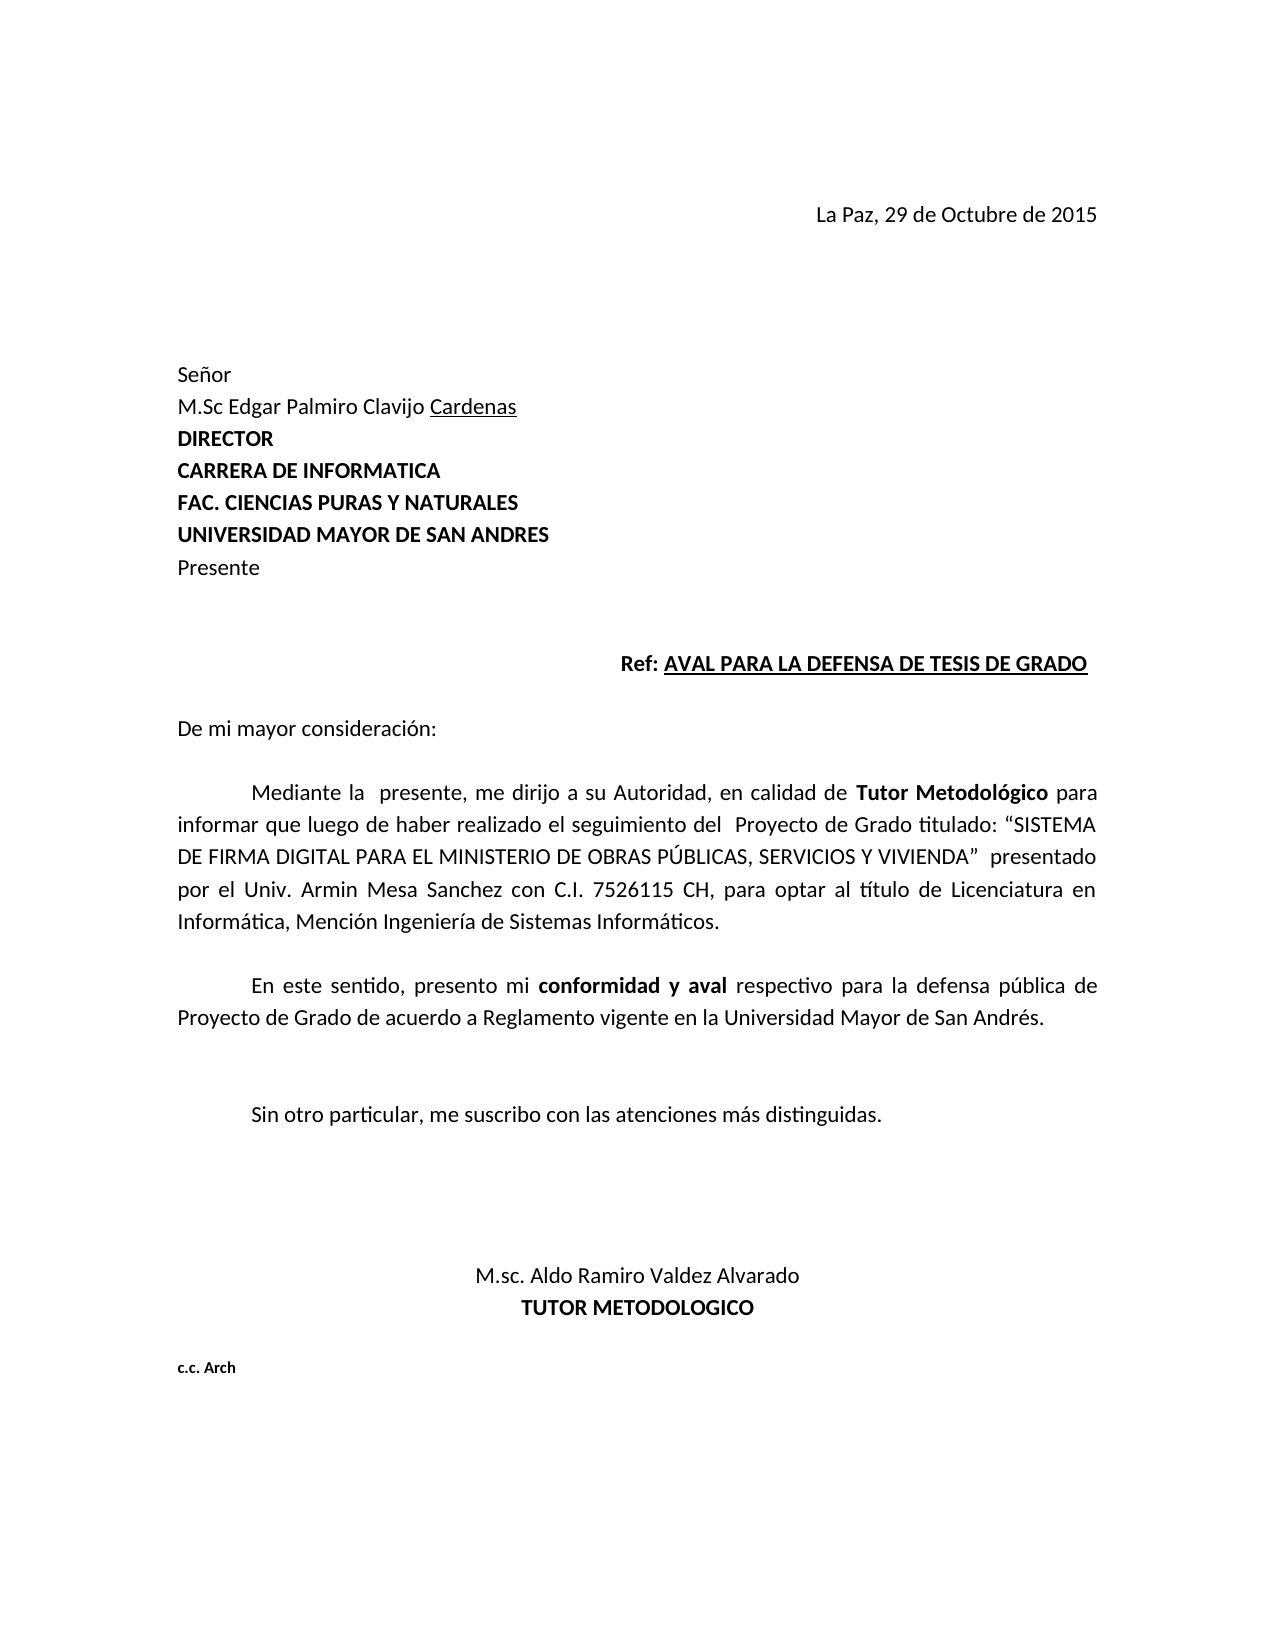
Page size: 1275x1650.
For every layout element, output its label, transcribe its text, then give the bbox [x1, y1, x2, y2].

text Presente [177, 553, 1098, 581]
text M.Sc Edgar Palmiro Clavijo Cardenas [177, 392, 1098, 420]
text Señor [177, 360, 1098, 388]
text Sin otro particular, me suscribo con las atenciones más distinguidas. [177, 1100, 1098, 1128]
text M.sc. Aldo Ramiro Valdez Alvarado [177, 1261, 1098, 1289]
text Mediante la presente, me dirijo a su Autoridad, en calidad de Tutor Metodológico para informar que luego de haber realizado el seguimiento del Proyecto de Grado titulado: “SISTEMA DE FIRMA DIGITAL PARA EL MINISTERIO DE OBRAS PÚBLICAS, SERVICIOS Y VIVIENDA” presentado por el Univ. Armin Mesa Sanchez con C.I. 7526115 CH, para optar al título de Licenciatura en Informática, Mención Ingeniería de Sistemas Informáticos. [177, 778, 1098, 935]
text De mi mayor consideración: [177, 714, 1098, 742]
text c.c. Arch [177, 1357, 1098, 1378]
text DIRECTOR [177, 424, 1098, 452]
text TUTOR METODOLOGICO [177, 1293, 1098, 1321]
text UNIVERSIDAD MAYOR DE SAN ANDRES [177, 521, 1098, 549]
text CARRERA DE INFORMATICA [177, 456, 1098, 484]
text La Paz, 29 de Octubre de 2015 [177, 201, 1098, 229]
text En este sentido, presento mi conformidad y aval respectivo para la defensa pública de Proyecto de Grado de acuerdo a Reglamento vigente en la Universidad Mayor de San Andrés. [177, 971, 1098, 1031]
text Ref: AVAL PARA LA DEFENSA DE TESIS DE GRADO [177, 649, 1098, 677]
text FAC. CIENCIAS PURAS Y NATURALES [177, 488, 1098, 516]
